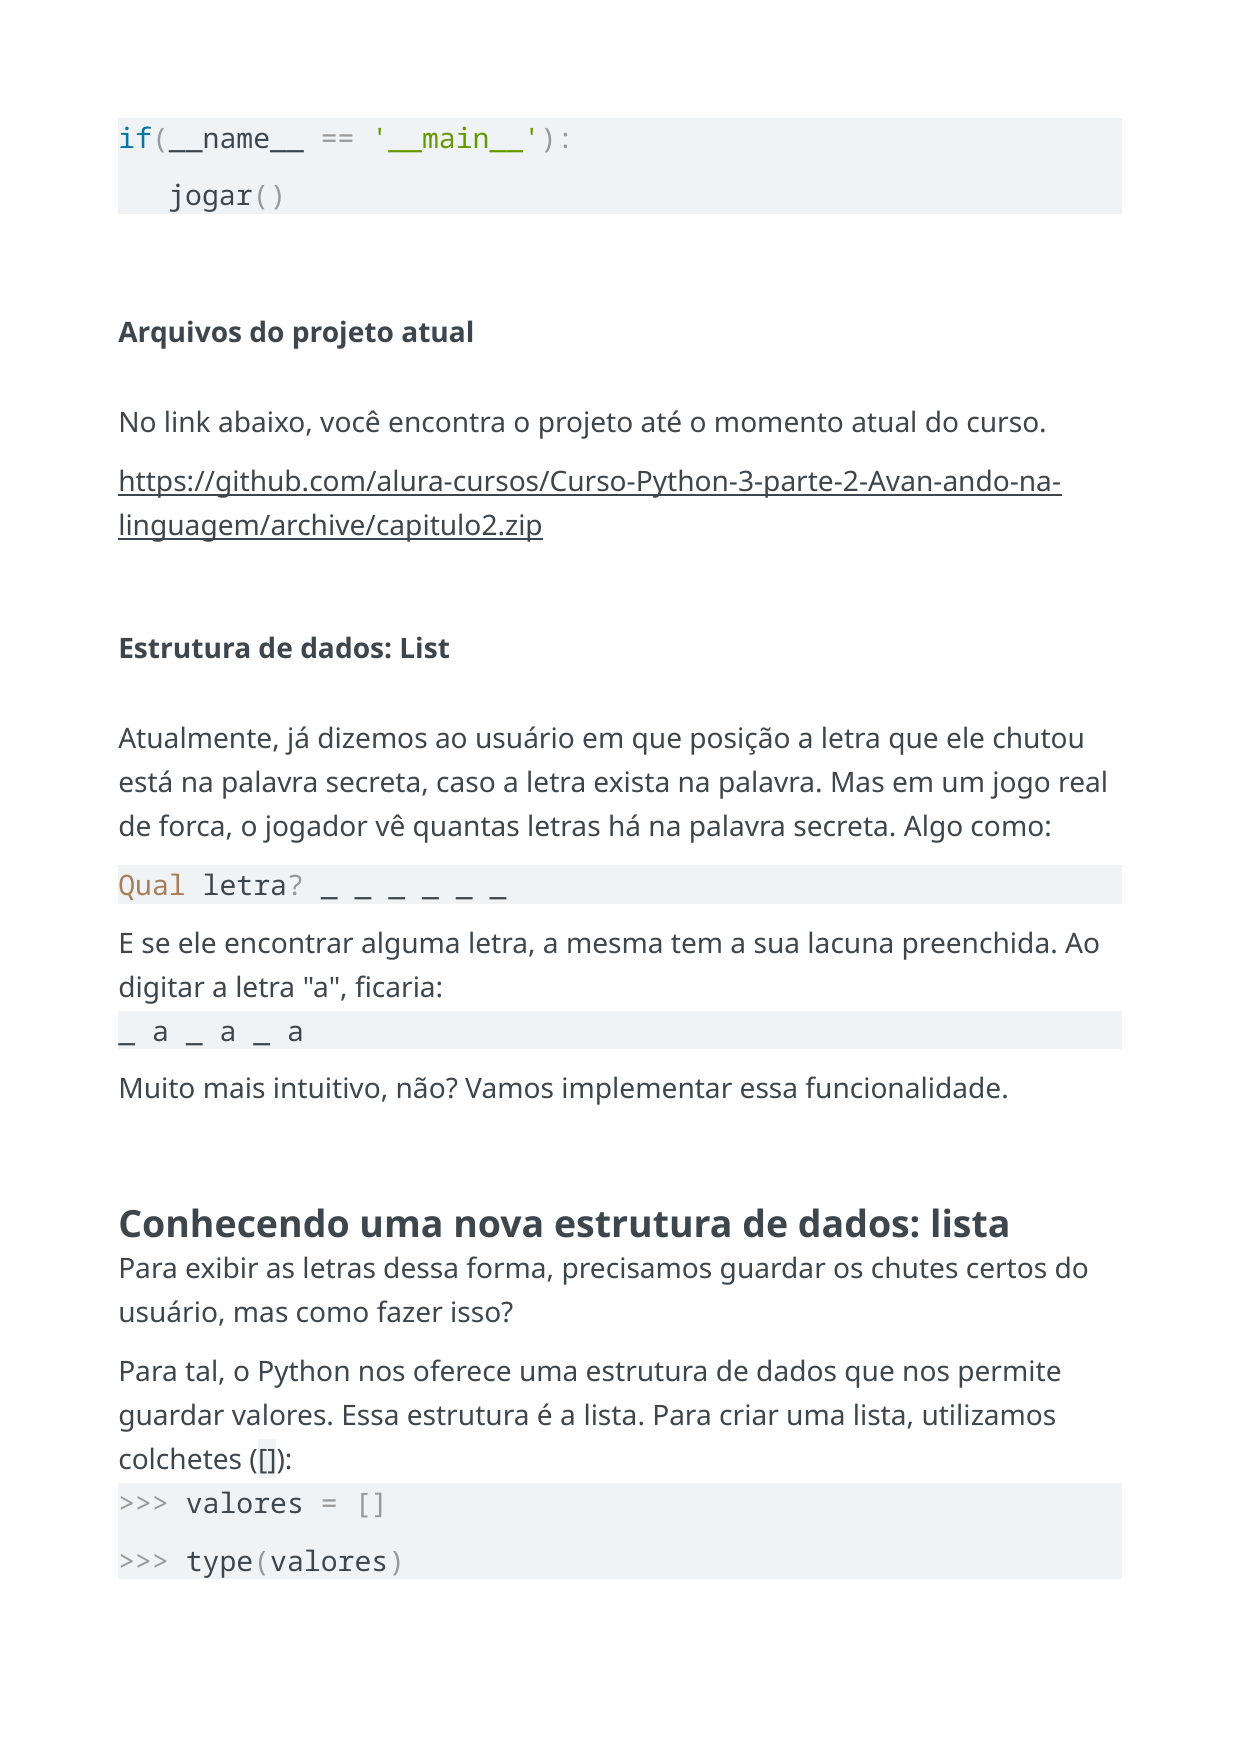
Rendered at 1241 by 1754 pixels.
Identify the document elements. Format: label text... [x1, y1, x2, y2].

text >>> valores = [] [118, 1483, 1122, 1522]
text >>> type(valores) [118, 1541, 1122, 1579]
text if(__name__ == '__main__'): [118, 118, 1122, 156]
text Qual letra? _ _ _ _ _ _ [118, 865, 1122, 904]
text E se ele encontrar alguma letra, a mesma tem a sua lacuna preenchida. Ao digitar a letra "a", ficaria: [118, 923, 1122, 1005]
text No link abaixo, você encontra o projeto até o momento atual do curso. [118, 363, 1122, 441]
text Para exibir as letras dessa forma, precisamos guardar os chutes certos do usuário, mas como fazer isso? [118, 1248, 1122, 1331]
text _ a _ a _ a [118, 1011, 1122, 1049]
subtitle Arquivos do projeto atual [118, 312, 1122, 350]
subtitle Estrutura de dados: List [118, 628, 1122, 666]
text https://github.com/alura-cursos/Curso-Python-3-parte-2-Avan-ando-na-linguagem/archive/capitulo2.zip [118, 461, 1122, 543]
subtitle Conhecendo uma nova estrutura de dados: lista [118, 1197, 1122, 1248]
text jogar() [118, 176, 1122, 214]
text Atualmente, já dizemos ao usuário em que posição a letra que ele chutou está na palavra secreta, caso a letra exista na palavra. Mas em um jogo real de forca, o jogador vê quantas letras há na palavra secreta. Algo como: [118, 679, 1122, 845]
text Para tal, o Python nos oferece uma estrutura de dados que nos permite guardar valores. Essa estrutura é a lista. Para criar uma lista, utilizamos colchetes ([]): [118, 1351, 1122, 1478]
text Muito mais intuitivo, não? Vamos implementar essa funcionalidade. [118, 1068, 1122, 1107]
